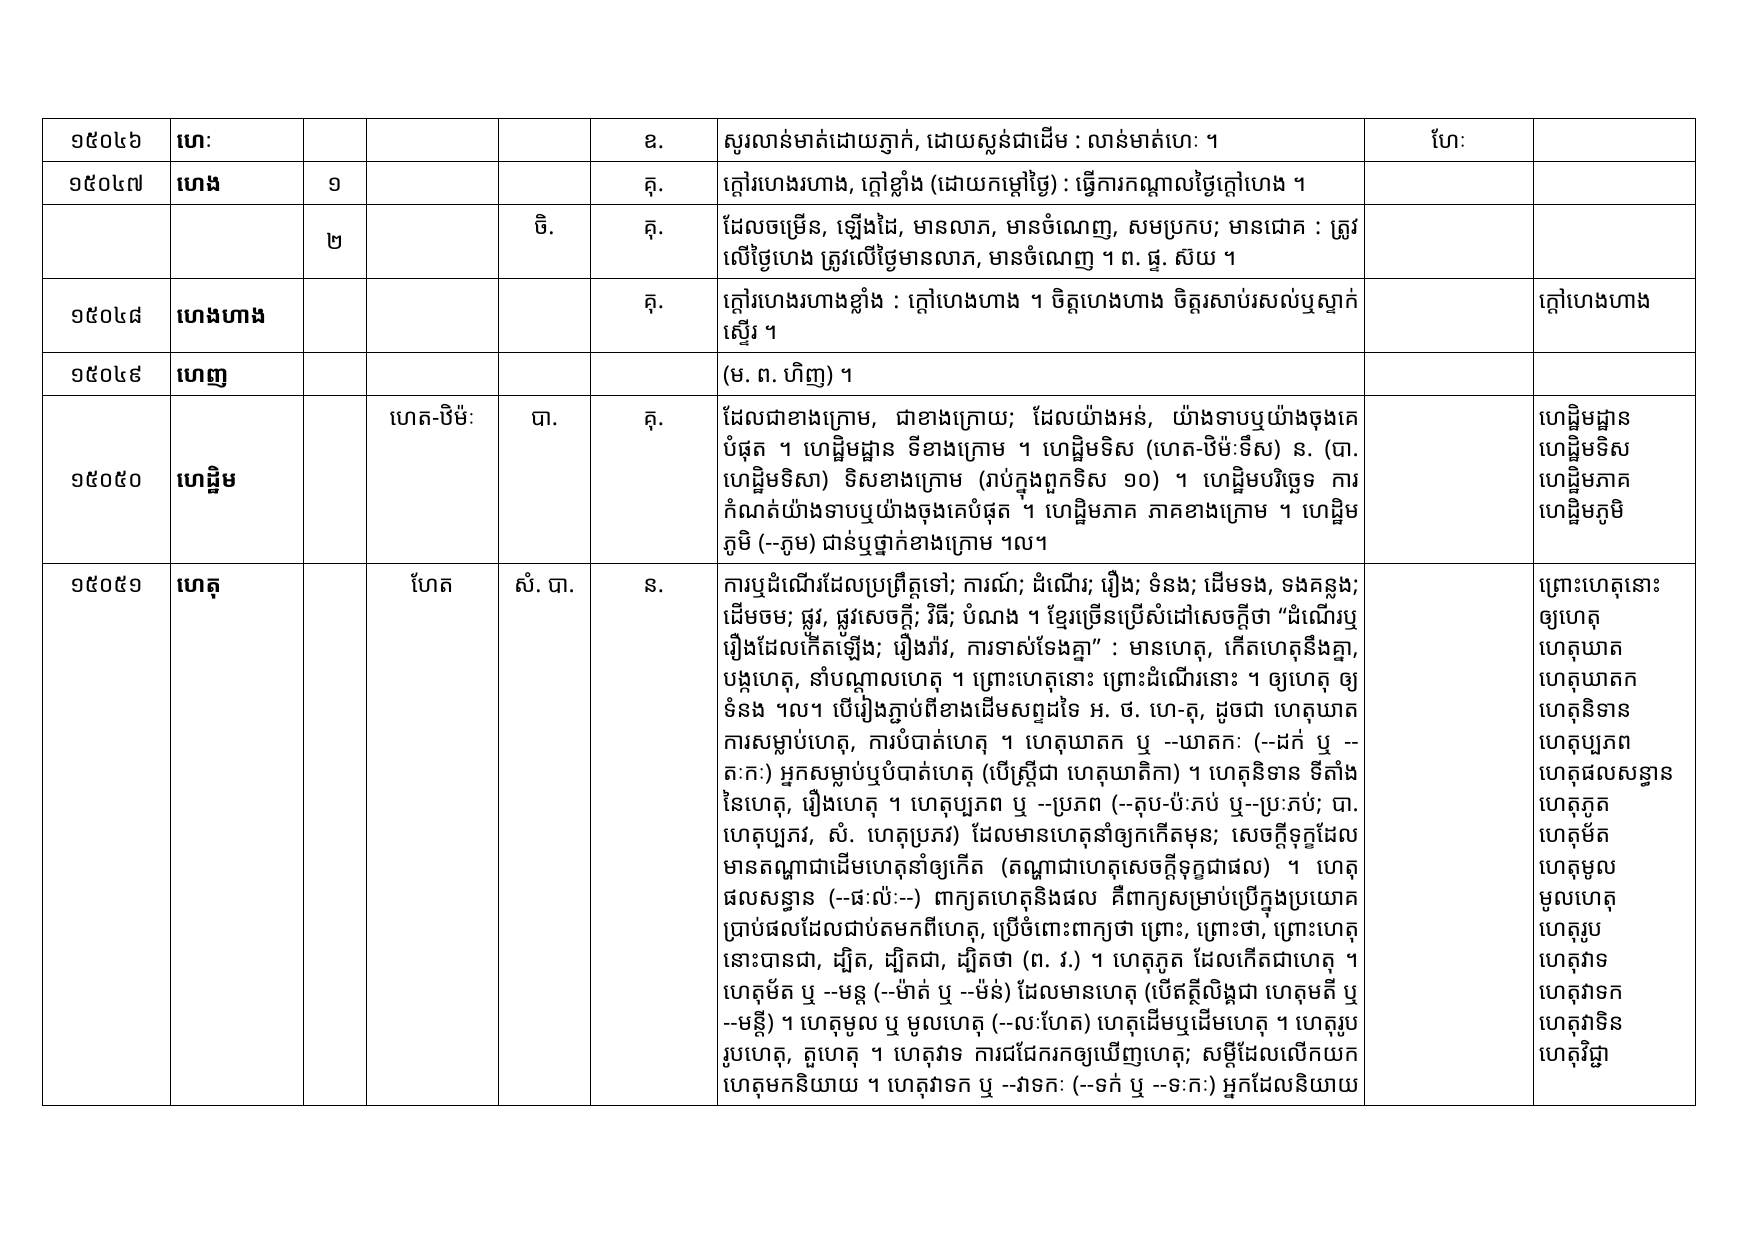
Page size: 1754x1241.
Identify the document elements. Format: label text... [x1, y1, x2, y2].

table_cell [1365, 162, 1533, 204]
table_cell [1365, 564, 1533, 1105]
table_cell [499, 353, 590, 395]
table_cell [591, 353, 717, 395]
table_cell ហេតុ [171, 564, 303, 1105]
table_cell [1534, 205, 1695, 278]
table_cell [304, 119, 366, 161]
table_cell ១៥០៤៧ [43, 162, 170, 204]
table_cell [367, 353, 498, 395]
table_cell (ម. ព. ហិញ) ។ [718, 353, 1364, 395]
table_cell [1365, 279, 1533, 352]
table_cell ហេៈ [171, 119, 303, 161]
table_cell គុ. [591, 279, 717, 352]
table_cell ក្តៅ​រហេងរហាង​ខ្លាំង : ក្តៅ​ហេងហាង ។ ចិត្ត​ហេងហាង ចិត្ត​រសាប់​រសល់​ឬ​ស្ទាក់​ស្ទើរ ។ [718, 279, 1364, 352]
table_cell ហែៈ [1365, 119, 1533, 161]
table_cell គុ. [591, 162, 717, 204]
table_cell [499, 162, 590, 204]
table_cell [499, 279, 590, 352]
table_cell ១ [304, 162, 366, 204]
table_cell ចិ. [499, 205, 590, 278]
table_cell ក្តៅ​រហេងរហាង, ក្តៅ​ខ្លាំង (ដោយ​កម្តៅ​ថ្ងៃ) : ធ្វើ​ការ​កណ្តាល​ថ្ងៃ​ក្តៅ​ហេង ។ [718, 162, 1364, 204]
table_cell ហេត-ឋិម៉ៈ [367, 396, 498, 562]
table_cell ១៥០៤៨ [43, 279, 170, 352]
table_cell ការ​ឬ​ដំណើរ​ដែល​ប្រព្រឹត្ត​ទៅ; ការណ៍; ដំណើរ; រឿង; ទំនង; ដើម​ទង, ទង​គន្លង; ដើម​ចម; ផ្លូវ, ផ្លូវ​សេចក្ដី; វិធី; បំណង ។ ខ្មែរ​ច្រើន​ប្រើ​សំដៅ​សេចក្ដី​ថា “ដំណើរ​ឬ​រឿង​ដែល​កើត​ឡើង; រឿងរ៉ាវ, ការ​ទាស់ទែង​គ្នា” : មាន​ហេតុ, កើត​ហេតុ​នឹង​គ្នា, បង្ក​ហេតុ, នាំ​បណ្តាល​ហេតុ ។ ព្រោះ​ហេតុ​នោះ ព្រោះ​ដំណើរ​នោះ ។ ឲ្យ​ហេតុ ឲ្យ​ទំនង ។ល។ បើ​រៀង​ភ្ជាប់​ពី​ខាង​ដើម​សព្ទ​ដទៃ អ. ថ. ហេ-តុ, ដូច​ជា ហេតុ​ឃាត ការ​សម្លាប់​ហេតុ, ការ​បំបាត់​ហេតុ ។ ហេតុ​ឃាតក ឬ --ឃាតកៈ (--ដក់ ឬ --តៈកៈ) អ្នក​សម្លាប់​ឬ​បំបាត់​ហេតុ (បើ​ស្រ្តី​ជា ហេតុ​ឃាតិកា) ។ ហេតុ​និទាន ទី​តាំង​នៃ​ហេតុ, រឿង​ហេតុ ។ ហេតុប្ប​ភព ឬ --ប្រភព (--តុប-ប៉ៈភប់ ឬ--ប្រៈភប់; បា. ហេតុប្ប​ភវ, សំ. ហេតុប្រ​ភវ) ដែល​មាន​ហេតុ​នាំ​ឲ្យ​កកើត​មុន; សេចក្ដី​ទុក្ខ​ដែល​មាន​តណ្ហា​ជាដើម​ហេតុ​នាំ​ឲ្យ​កើត (តណ្ហា​ជា​ហេតុ​សេចក្ដី​ទុក្ខ​ជា​ផល) ។ ហេតុ​ផល​សន្ធាន (--ផៈល៉ៈ--) ពាក្យ​ត​ហេតុ​និង​ផល គឺ​ពាក្យ​សម្រាប់​ប្រើ​ក្នុង​ប្រយោគ ប្រាប់​ផល​ដែល​ជាប់​ត​មក​ពី​ហេតុ, ប្រើ​ចំពោះ​ពាក្យ​ថា ព្រោះ, ព្រោះ​ថា, ព្រោះ​ហេតុ​នោះ​បាន​ជា, ដ្បិត, ដ្បិត​ជា, ដ្បិត​ថា (ព. វ.) ។ ហេតុ​ភូត ដែល​កើត​ជា​ហេតុ ។ ហេតុ​ម័ត ឬ --មន្ត (--ម៉ាត់ ឬ --ម៉ន់) ដែល​មាន​ហេតុ (បើ​ឥត្ថី​លិង្គ​ជា ហេតុ​មតី ឬ --មន្តី) ។ ហេតុ​មូល ឬ មូល​ហេតុ (--លៈហែត) ហេតុ​ដើម​ឬ​ដើម​ហេតុ ។ ហេតុ​រូប រូប​ហេតុ, តួ​ហេតុ ។ ហេតុ​វាទ ការ​ជជែក​រក​ឲ្យ​ឃើញ​ហេតុ; សម្តី​ដែល​លើក​យក​ហេតុ​មក​និយាយ ។ ហេតុ​វាទក ឬ --វាទកៈ (--ទក់ ឬ --ទៈកៈ) អ្នក​ដែល​និយាយ​ [718, 564, 1364, 1105]
table_cell [367, 162, 498, 204]
table_cell គុ. [591, 205, 717, 278]
table_cell គុ. [591, 396, 717, 562]
table_cell [367, 205, 498, 278]
table_cell [43, 205, 170, 278]
table_cell [304, 396, 366, 562]
table_cell [1534, 353, 1695, 395]
table_cell សំ. បា. [499, 564, 590, 1105]
table_cell ហេដ្ឋិម [171, 396, 303, 562]
table_cell ១៥០៤៦ [43, 119, 170, 161]
table_cell ក្តៅ​ហេងហាង [1534, 279, 1695, 352]
table_cell [304, 353, 366, 395]
table_cell ២ [304, 205, 366, 278]
table_cell ឧ. [591, 119, 717, 161]
table_cell ន. [591, 564, 717, 1105]
table_cell ហេងហាង [171, 279, 303, 352]
table_cell [1365, 396, 1533, 562]
table_cell ហេដ្ឋិមដ្ឋាន ហេដ្ឋិម​ទិស ហេដ្ឋិម​ភាគ ហេដ្ឋិម​ភូមិ [1534, 396, 1695, 562]
table_cell ដែល​ជា​ខាង​ក្រោម, ជា​ខាង​ក្រោយ; ដែល​យ៉ាង​អន់, យ៉ាង​ទាប​ឬ​យ៉ាង​ចុង​គេ​បំផុត ។ ហេដ្ឋិមដ្ឋាន ទី​ខាង​ក្រោម ។ ហេដ្ឋិម​ទិស (ហេត-ឋិម៉ៈទឹស) ន. (បា. ហេដ្ឋិម​ទិសា) ទិស​ខាង​ក្រោម (រាប់​ក្នុង​ពួក​ទិស ១០) ។ ហេដ្ឋិម​បរិច្ឆេទ ការ​កំណត់​យ៉ាង​ទាប​ឬ​យ៉ាង​ចុង​គេ​បំផុត ។ ហេដ្ឋិម​ភាគ ភាគ​ខាង​ក្រោម ។ ហេដ្ឋិម​ភូមិ (--ភូម) ជាន់​ឬ​ថ្នាក់​ខាង​ក្រោម ។ល។ [718, 396, 1364, 562]
table_cell ១៥០៥០ [43, 396, 170, 562]
table_cell ហេញ [171, 353, 303, 395]
table_cell ១៥០៥១ [43, 564, 170, 1105]
table_cell [367, 119, 498, 161]
table_cell [171, 205, 303, 278]
table_cell [367, 279, 498, 352]
table_cell [1365, 205, 1533, 278]
table_cell ព្រោះ​ហេតុ​នោះ​ ឲ្យ​ហេតុ ហេតុ​ឃាត ហេតុ​ឃាតក ហេតុ​និទាន ហេតុប្ប​ភព ហេតុ​ផល​សន្ធាន ហេតុ​ភូត ហេតុ​ម័ត ហេតុ​មូល មូល​ហេតុ ហេតុ​រូប ហេតុ​វាទ ហេតុ​វាទក ហេតុ​វាទិន ហេតុ​វិជ្ជា [1534, 564, 1695, 1105]
table_cell សូរ​លាន់​មាត់​ដោយ​ភ្ញាក់, ដោយ​ស្លន់​ជាដើម : លាន់​មាត់​ហេៈ ។ [718, 119, 1364, 161]
table_cell [304, 279, 366, 352]
table_cell បា. [499, 396, 590, 562]
table_cell [499, 119, 590, 161]
table_cell [1534, 119, 1695, 161]
table_cell ដែល​ចម្រើន, ឡើង​ដៃ, មាន​លាភ, មាន​ចំណេញ, សម​ប្រកប; មាន​ជោគ : ត្រូវ​លើ​ថ្ងៃ​ហេង ត្រូវ​លើ​ថ្ងៃ​មាន​លាភ, មាន​ចំណេញ ។ ព. ផ្ទ. ស៊យ ។ [718, 205, 1364, 278]
table_cell ហែត [367, 564, 498, 1105]
table_cell [1365, 353, 1533, 395]
table_cell ១៥០៤៩ [43, 353, 170, 395]
table_cell [304, 564, 366, 1105]
table_cell ហេង [171, 162, 303, 204]
table_cell [1534, 162, 1695, 204]
